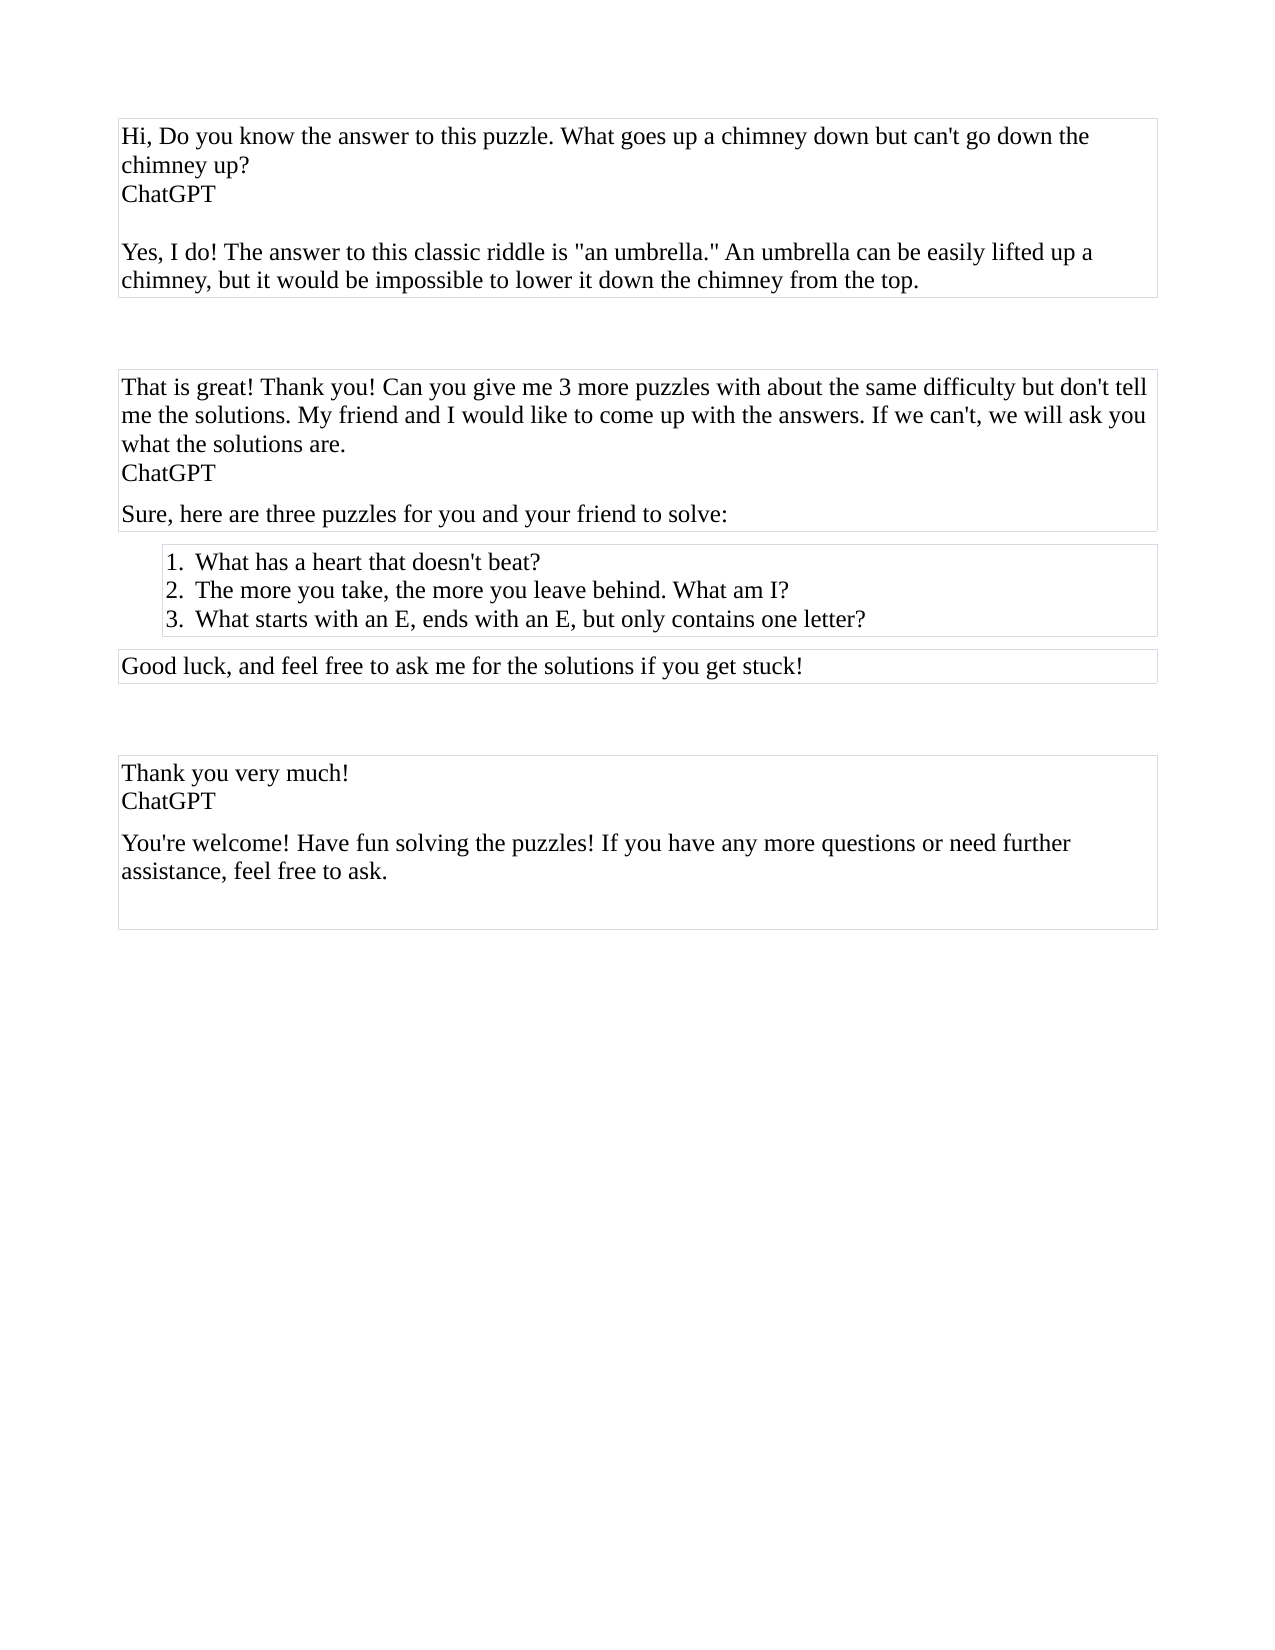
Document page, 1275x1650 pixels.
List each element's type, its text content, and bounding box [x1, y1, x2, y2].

text ChatGPT [119, 783, 1157, 815]
text Thank you very much! [119, 756, 1157, 783]
text ChatGPT [119, 176, 1157, 207]
list The more you take, the more you leave behind. What am I? [163, 572, 1157, 601]
text Yes, I do! The answer to this classic riddle is "an umbrella." An umbrella can be easily lifted up a chimney, but it would be impossible to lower it down the chimney from the top. [119, 234, 1157, 297]
text Hi, Do you know the answer to this puzzle. What goes up a chimney down but can't go down the chimney up? [119, 119, 1157, 176]
text ChatGPT [119, 455, 1157, 487]
text Sure, here are three puzzles for you and your friend to solve: [119, 496, 1157, 531]
text That is great! Thank you! Can you give me 3 more puzzles with about the same difficulty but don't tell me the solutions. My friend and I would like to come up with the answers. If we can't, we will ask you what the solutions are. [119, 370, 1157, 455]
text You're welcome! Have fun solving the puzzles! If you have any more questions or need further assistance, feel free to ask. [119, 825, 1157, 885]
list What has a heart that doesn't beat? [163, 545, 1157, 572]
text Good luck, and feel free to ask me for the solutions if you get stuck! [119, 650, 1157, 683]
list What starts with an E, ends with an E, but only contains one letter? [163, 601, 1157, 636]
